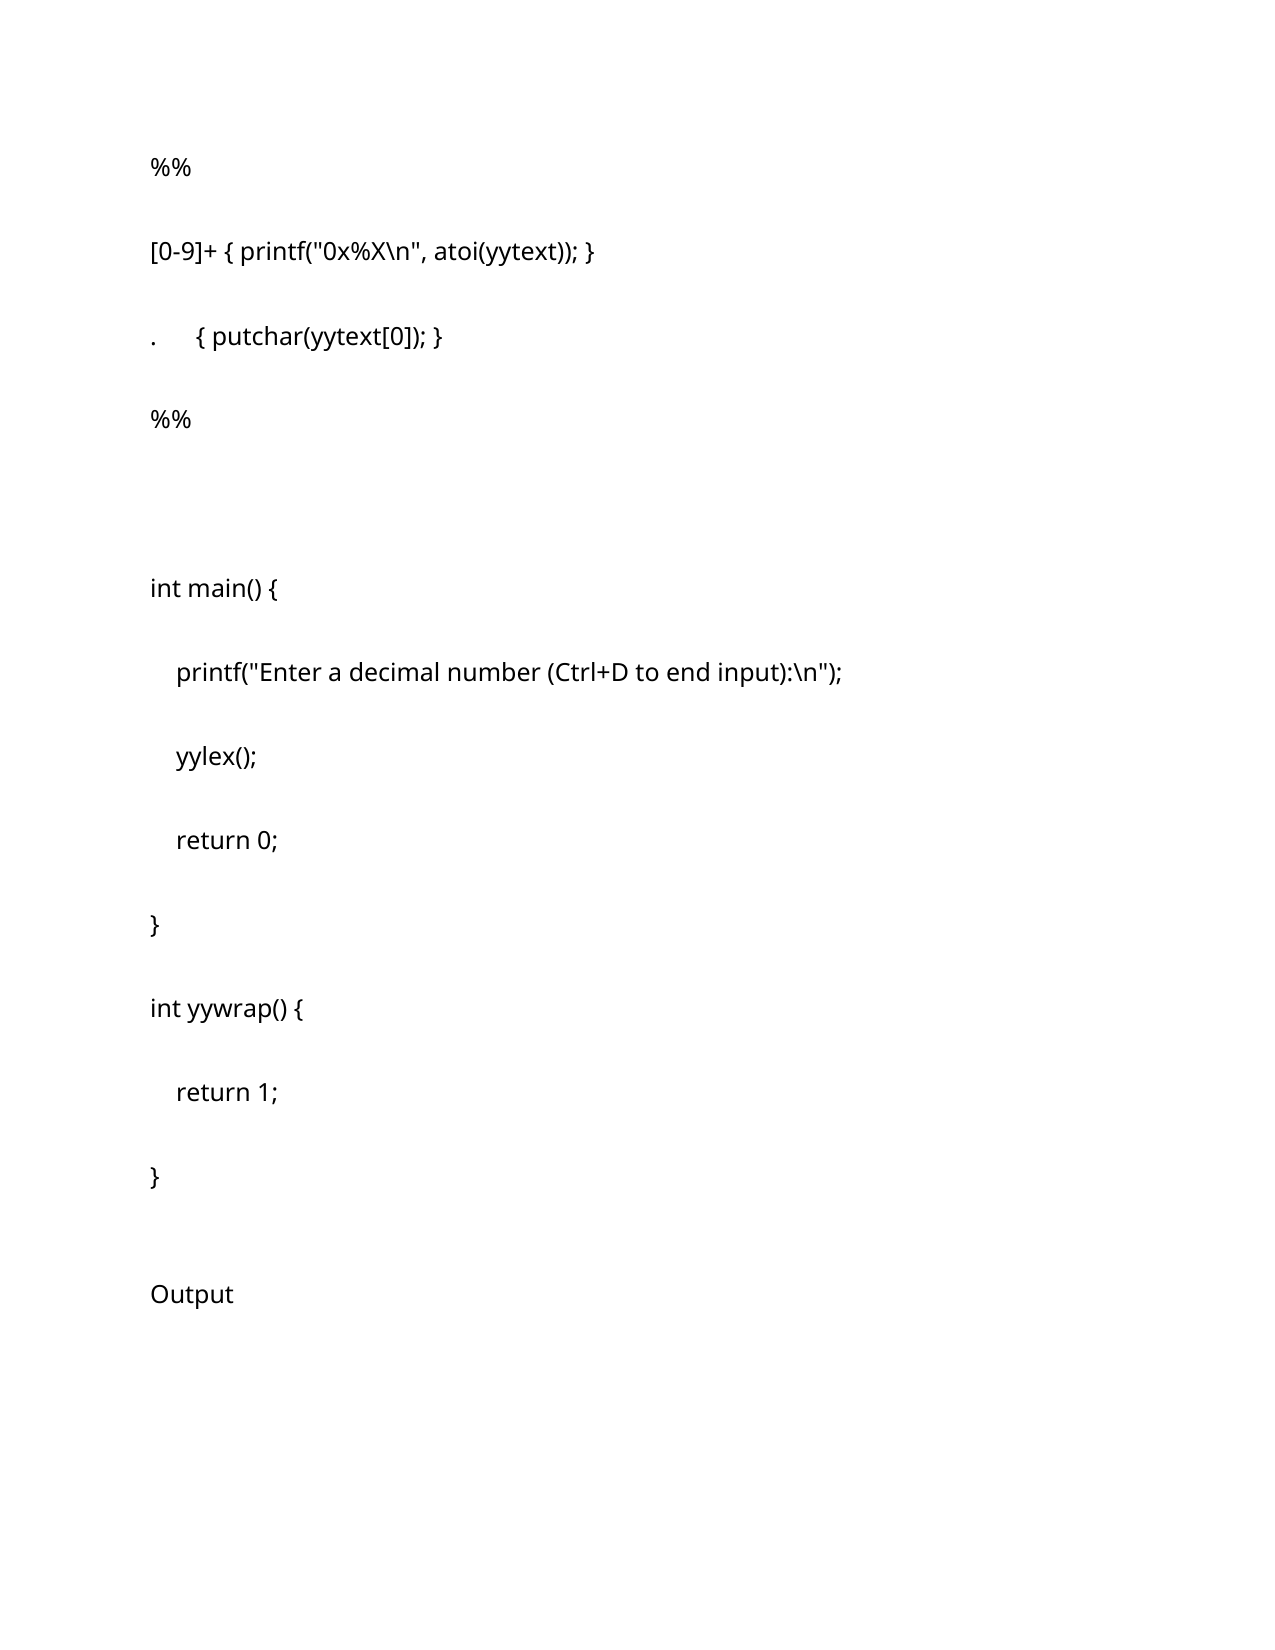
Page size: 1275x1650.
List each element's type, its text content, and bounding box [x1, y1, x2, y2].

text printf("Enter a decimal number (Ctrl+D to end input):\n"); [150, 654, 1125, 688]
text [0-9]+ { printf("0x%X\n", atoi(yytext)); } [150, 234, 1125, 268]
text return 0; [150, 822, 1125, 857]
text int yywrap() { [150, 991, 1125, 1025]
text } [150, 907, 1125, 941]
text %% [150, 150, 1125, 184]
text } [150, 1159, 1125, 1193]
text int main() { [150, 570, 1125, 604]
text Output [150, 1243, 1125, 1311]
text return 1; [150, 1075, 1125, 1109]
text . { putchar(yytext[0]); } [150, 318, 1125, 352]
text yylex(); [150, 738, 1125, 772]
text %% [150, 402, 1125, 436]
